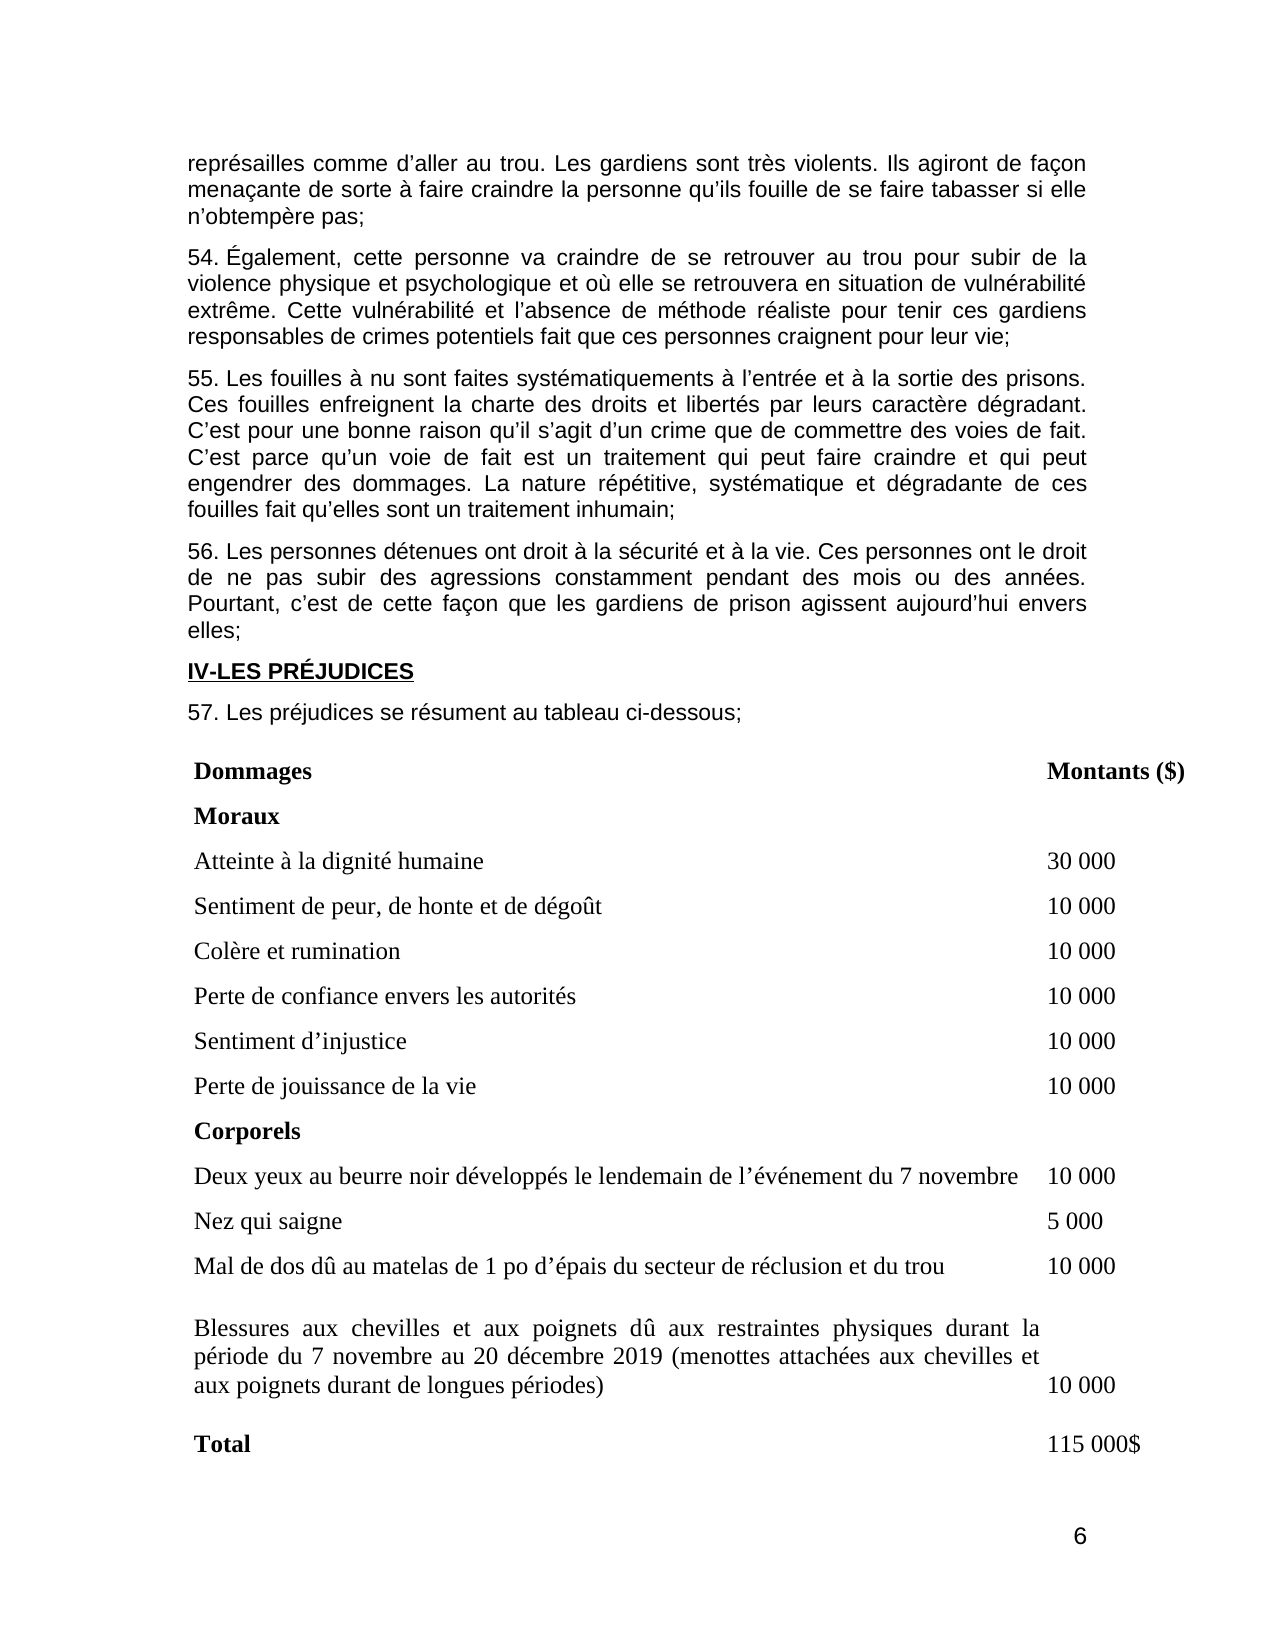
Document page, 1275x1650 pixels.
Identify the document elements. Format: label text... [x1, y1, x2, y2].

table_cell Moraux [191, 786, 1044, 831]
table_cell 5 000 [1044, 1191, 1194, 1236]
table_cell 10 000 [1044, 1146, 1194, 1191]
table_cell [1044, 1101, 1194, 1146]
table_cell 30 000 [1044, 831, 1194, 876]
table_cell Perte de jouissance de la vie [191, 1056, 1044, 1101]
table_cell 10 000 [1044, 921, 1194, 966]
table_cell Corporels [191, 1101, 1044, 1146]
list Les préjudices se résument au tableau ci-dessous; [187, 699, 1087, 726]
table_header Montants ($) [1044, 741, 1194, 786]
list Les personnes détenues ont droit à la sécurité et à la vie. Ces personnes ont le droit de ne pas subir des agressions constamment pendant des mois ou des années. Pourtant, c’est de cette façon que les gardiens de prison agissent aujourd’hui envers elles; [187, 538, 1087, 643]
table_cell 10 000 [1044, 876, 1194, 921]
text IV-LES PRÉJUDICES [187, 658, 1087, 684]
table_cell Sentiment de peur, de honte et de dégoût [191, 876, 1044, 921]
table_cell Blessures aux chevilles et aux poignets dû aux restraintes physiques durant la période du 7 novembre au 20 décembre 2019 (menottes attachées aux chevilles et aux poignets durant de longues périodes) [191, 1281, 1044, 1414]
table_cell 115 000$ [1044, 1414, 1194, 1459]
table_cell Mal de dos dû au matelas de 1 po d’épais du secteur de réclusion et du trou [191, 1236, 1044, 1281]
table_cell Atteinte à la dignité humaine [191, 831, 1044, 876]
table_cell Perte de confiance envers les autorités [191, 966, 1044, 1011]
table_cell 10 000 [1044, 966, 1194, 1011]
table_cell Sentiment d’injustice [191, 1011, 1044, 1056]
table_cell 10 000 [1044, 1011, 1194, 1056]
table_cell Deux yeux au beurre noir développés le lendemain de l’événement du 7 novembre [191, 1146, 1044, 1191]
table_cell [1044, 786, 1194, 831]
table_cell 10 000 [1044, 1236, 1194, 1281]
list représailles comme d’aller au trou. Les gardiens sont très violents. Ils agiront de façon menaçante de sorte à faire craindre la personne qu’ils fouille de se faire tabasser si elle n’obtempère pas; [187, 150, 1087, 229]
table_cell Colère et rumination [191, 921, 1044, 966]
table_cell Total [191, 1414, 1044, 1459]
table_cell 10 000 [1044, 1056, 1194, 1101]
table_header Dommages [191, 741, 1044, 786]
list Les fouilles à nu sont faites systématiquements à l’entrée et à la sortie des prisons. Ces fouilles enfreignent la charte des droits et libertés par leurs caractère dégradant. C’est pour une bonne raison qu’il s’agit d’un crime que de commettre des voies de fait. C’est parce qu’un voie de fait est un traitement qui peut faire craindre et qui peut engendrer des dommages. La nature répétitive, systématique et dégradante de ces fouilles fait qu’elles sont un traitement inhumain; [187, 364, 1087, 523]
list Également, cette personne va craindre de se retrouver au trou pour subir de la violence physique et psychologique et où elle se retrouvera en situation de vulnérabilité extrême. Cette vulnérabilité et l’absence de méthode réaliste pour tenir ces gardiens responsables de crimes potentiels fait que ces personnes craignent pour leur vie; [187, 244, 1087, 349]
table_cell Nez qui saigne [191, 1191, 1044, 1236]
table_cell 10 000 [1044, 1281, 1194, 1414]
